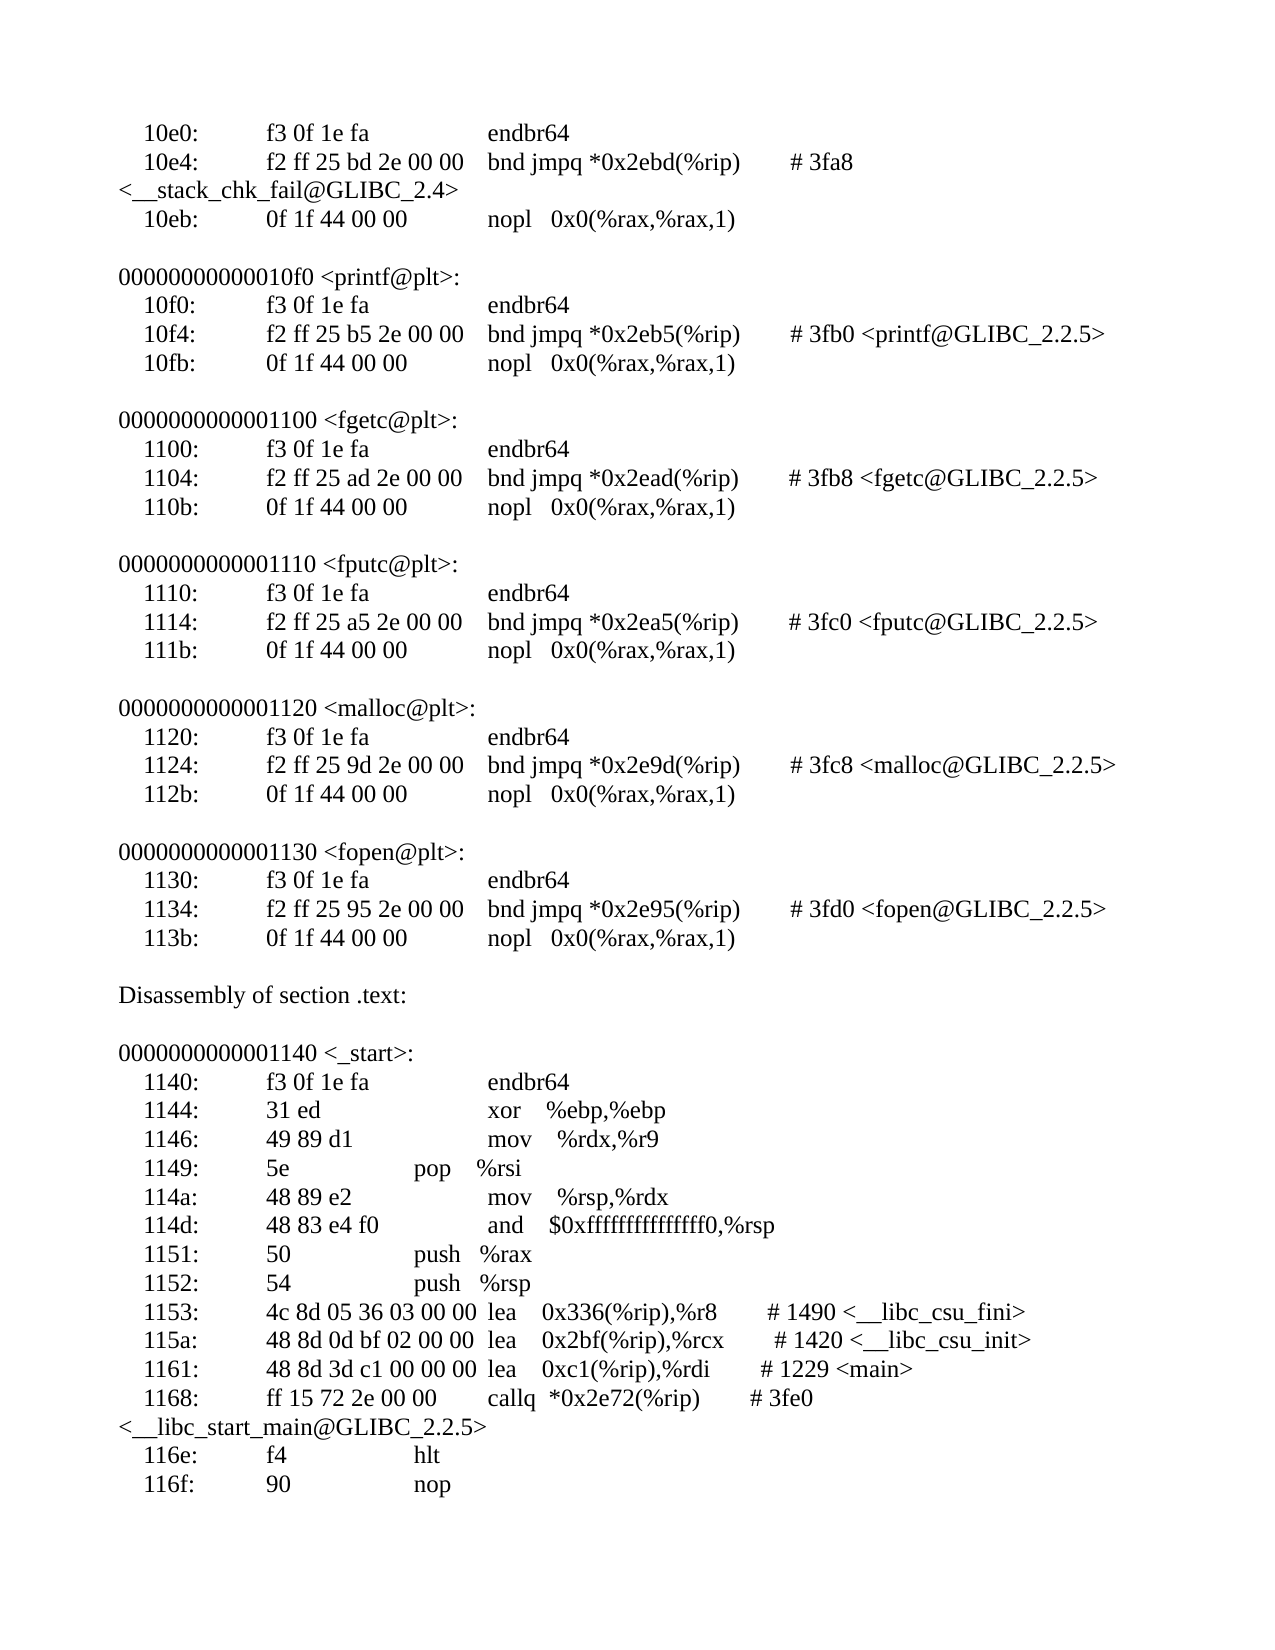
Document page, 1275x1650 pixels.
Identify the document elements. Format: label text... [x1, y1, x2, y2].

text 0000000000001140 <_start>: [118, 1038, 1157, 1067]
text 10eb: 0f 1f 44 00 00 nopl 0x0(%rax,%rax,1) [118, 204, 1157, 233]
text 10e4: f2 ff 25 bd 2e 00 00 bnd jmpq *0x2ebd(%rip) # 3fa8 <__stack_chk_fail@GLIBC_2.4> [118, 147, 1157, 204]
text 00000000000010f0 <printf@plt>: [118, 262, 1157, 291]
text 1110: f3 0f 1e fa endbr64 [118, 578, 1157, 607]
text 1151: 50 push %rax [118, 1239, 1157, 1268]
text 0000000000001120 <malloc@plt>: [118, 693, 1157, 722]
text 110b: 0f 1f 44 00 00 nopl 0x0(%rax,%rax,1) [118, 492, 1157, 521]
text 116f: 90 nop [118, 1469, 1157, 1498]
text 1161: 48 8d 3d c1 00 00 00 lea 0xc1(%rip),%rdi # 1229 <main> [118, 1354, 1157, 1383]
text 1104: f2 ff 25 ad 2e 00 00 bnd jmpq *0x2ead(%rip) # 3fb8 <fgetc@GLIBC_2.2.5> [118, 463, 1157, 492]
text 112b: 0f 1f 44 00 00 nopl 0x0(%rax,%rax,1) [118, 779, 1157, 808]
text 0000000000001110 <fputc@plt>: [118, 549, 1157, 578]
text 1130: f3 0f 1e fa endbr64 [118, 866, 1157, 894]
text 1124: f2 ff 25 9d 2e 00 00 bnd jmpq *0x2e9d(%rip) # 3fc8 <malloc@GLIBC_2.2.5> [118, 751, 1157, 779]
text 1153: 4c 8d 05 36 03 00 00 lea 0x336(%rip),%r8 # 1490 <__libc_csu_fini> [118, 1297, 1157, 1326]
text 115a: 48 8d 0d bf 02 00 00 lea 0x2bf(%rip),%rcx # 1420 <__libc_csu_init> [118, 1326, 1157, 1354]
text Disassembly of section .text: [118, 981, 1157, 1009]
text 114a: 48 89 e2 mov %rsp,%rdx [118, 1182, 1157, 1211]
text 113b: 0f 1f 44 00 00 nopl 0x0(%rax,%rax,1) [118, 923, 1157, 952]
text 10e0: f3 0f 1e fa endbr64 [118, 118, 1157, 147]
text 0000000000001100 <fgetc@plt>: [118, 406, 1157, 434]
text 1140: f3 0f 1e fa endbr64 [118, 1067, 1157, 1096]
text 1134: f2 ff 25 95 2e 00 00 bnd jmpq *0x2e95(%rip) # 3fd0 <fopen@GLIBC_2.2.5> [118, 894, 1157, 923]
text 1144: 31 ed xor %ebp,%ebp [118, 1096, 1157, 1124]
text 10fb: 0f 1f 44 00 00 nopl 0x0(%rax,%rax,1) [118, 348, 1157, 377]
text 111b: 0f 1f 44 00 00 nopl 0x0(%rax,%rax,1) [118, 636, 1157, 664]
text 1146: 49 89 d1 mov %rdx,%r9 [118, 1124, 1157, 1153]
text 10f4: f2 ff 25 b5 2e 00 00 bnd jmpq *0x2eb5(%rip) # 3fb0 <printf@GLIBC_2.2.5> [118, 319, 1157, 348]
text 1120: f3 0f 1e fa endbr64 [118, 722, 1157, 751]
text 1168: ff 15 72 2e 00 00 callq *0x2e72(%rip) # 3fe0 <__libc_start_main@GLIBC_2.2.5> [118, 1383, 1157, 1441]
text 114d: 48 83 e4 f0 and $0xfffffffffffffff0,%rsp [118, 1211, 1157, 1239]
text 0000000000001130 <fopen@plt>: [118, 837, 1157, 866]
text 1149: 5e pop %rsi [118, 1153, 1157, 1182]
text 10f0: f3 0f 1e fa endbr64 [118, 291, 1157, 319]
text 1114: f2 ff 25 a5 2e 00 00 bnd jmpq *0x2ea5(%rip) # 3fc0 <fputc@GLIBC_2.2.5> [118, 607, 1157, 636]
text 1152: 54 push %rsp [118, 1268, 1157, 1297]
text 116e: f4 hlt [118, 1441, 1157, 1469]
text 1100: f3 0f 1e fa endbr64 [118, 434, 1157, 463]
